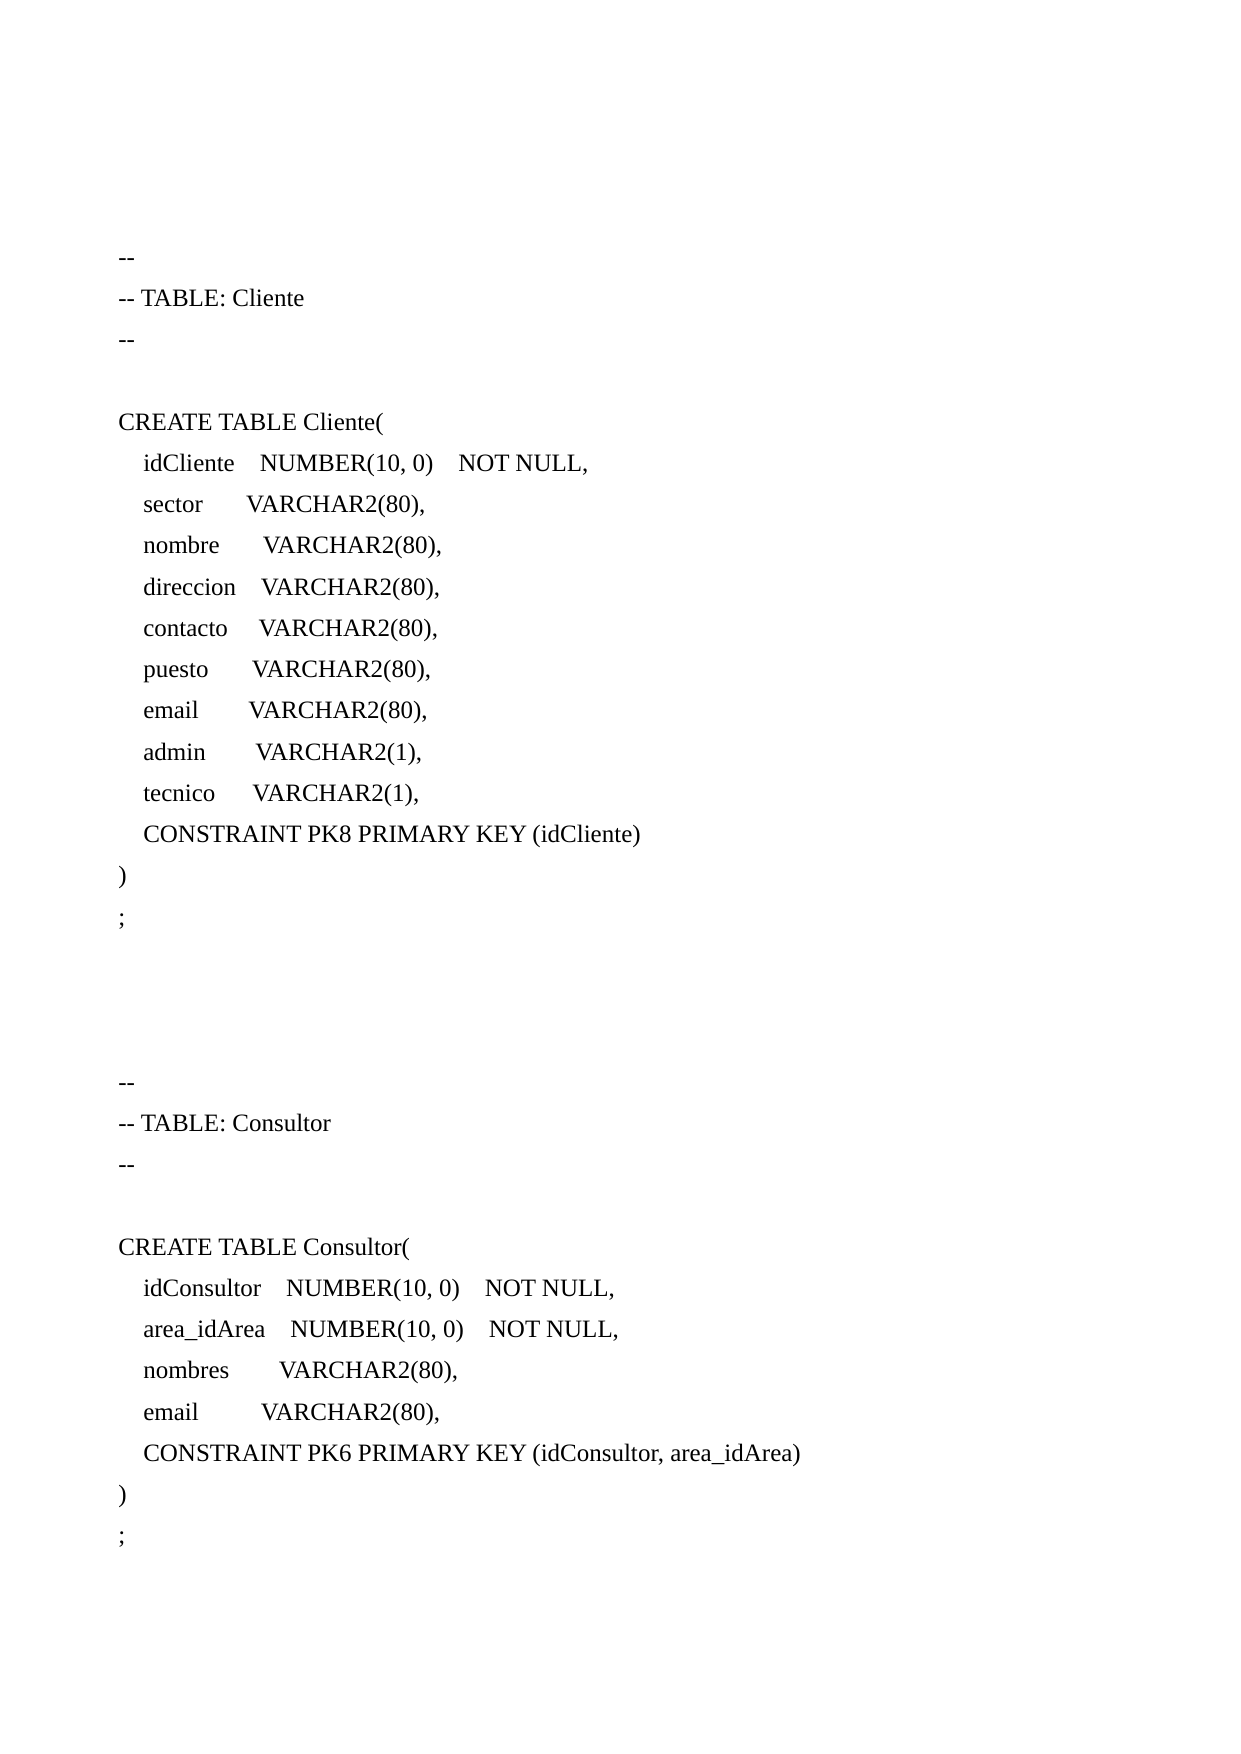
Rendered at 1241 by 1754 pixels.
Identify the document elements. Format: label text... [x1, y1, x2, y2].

text -- TABLE: Consultor [118, 1108, 1122, 1137]
text contacto VARCHAR2(80), [118, 613, 1122, 642]
text idConsultor NUMBER(10, 0) NOT NULL, [118, 1273, 1122, 1302]
text -- [118, 324, 1122, 353]
text area_idArea NUMBER(10, 0) NOT NULL, [118, 1314, 1122, 1343]
text -- [118, 242, 1122, 271]
text CONSTRAINT PK6 PRIMARY KEY (idConsultor, area_idArea) [118, 1438, 1122, 1467]
text nombres VARCHAR2(80), [118, 1356, 1122, 1384]
text idCliente NUMBER(10, 0) NOT NULL, [118, 448, 1122, 477]
text ; [118, 902, 1122, 931]
text CREATE TABLE Consultor( [118, 1232, 1122, 1261]
text email VARCHAR2(80), [118, 1397, 1122, 1426]
text ) [118, 1479, 1122, 1508]
text sector VARCHAR2(80), [118, 489, 1122, 518]
text CREATE TABLE Cliente( [118, 407, 1122, 436]
text ; [118, 1521, 1122, 1549]
text -- [118, 1149, 1122, 1178]
text admin VARCHAR2(1), [118, 737, 1122, 766]
text nombre VARCHAR2(80), [118, 531, 1122, 559]
text -- [118, 1067, 1122, 1096]
text tecnico VARCHAR2(1), [118, 778, 1122, 807]
text direccion VARCHAR2(80), [118, 572, 1122, 601]
text email VARCHAR2(80), [118, 696, 1122, 724]
text CONSTRAINT PK8 PRIMARY KEY (idCliente) [118, 819, 1122, 848]
text puesto VARCHAR2(80), [118, 654, 1122, 683]
text -- TABLE: Cliente [118, 283, 1122, 312]
text ) [118, 861, 1122, 889]
